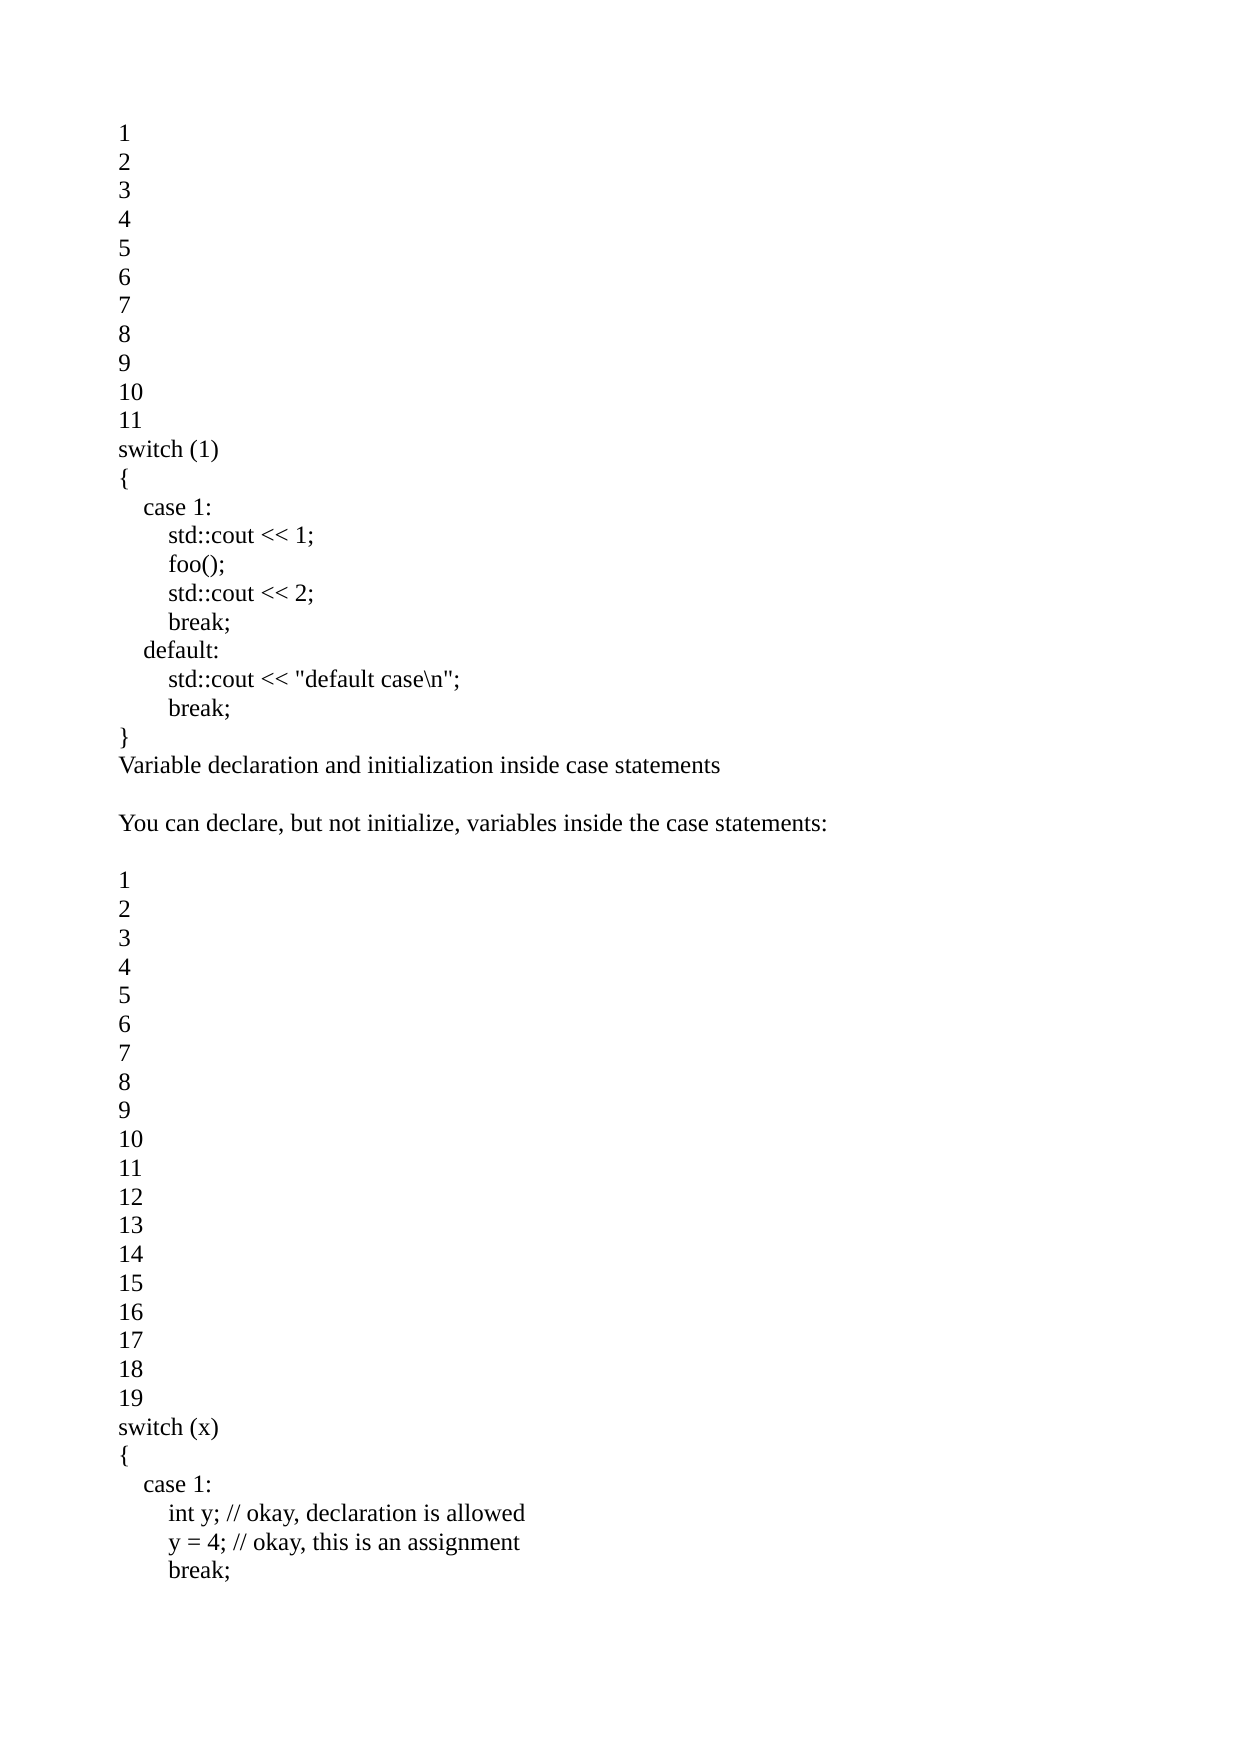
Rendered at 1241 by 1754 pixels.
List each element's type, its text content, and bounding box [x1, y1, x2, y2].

text 4 [118, 952, 1122, 981]
text 10 [118, 377, 1122, 406]
text 2 [118, 894, 1122, 923]
text 4 [118, 204, 1122, 233]
text 6 [118, 262, 1122, 291]
text 9 [118, 1096, 1122, 1124]
text int y; // okay, declaration is allowed [118, 1498, 1122, 1527]
text break; [118, 1556, 1122, 1584]
text 15 [118, 1268, 1122, 1297]
text 2 [118, 147, 1122, 176]
text 6 [118, 1009, 1122, 1038]
text break; [118, 607, 1122, 636]
text switch (x) [118, 1412, 1122, 1441]
text 5 [118, 981, 1122, 1009]
text { [118, 1441, 1122, 1469]
text 9 [118, 348, 1122, 377]
text default: [118, 636, 1122, 664]
text 8 [118, 1067, 1122, 1096]
text 16 [118, 1297, 1122, 1326]
text } [118, 722, 1122, 751]
text 11 [118, 1153, 1122, 1182]
text 3 [118, 923, 1122, 952]
text 5 [118, 233, 1122, 262]
text 3 [118, 176, 1122, 204]
text 19 [118, 1383, 1122, 1412]
text case 1: [118, 1469, 1122, 1498]
text case 1: [118, 492, 1122, 521]
text switch (1) [118, 434, 1122, 463]
text std::cout << 2; [118, 578, 1122, 607]
text 7 [118, 1038, 1122, 1067]
text std::cout << 1; [118, 521, 1122, 549]
text Variable declaration and initialization inside case statements [118, 751, 1122, 779]
text 18 [118, 1354, 1122, 1383]
text { [118, 463, 1122, 492]
text 1 [118, 118, 1122, 147]
text 14 [118, 1239, 1122, 1268]
text 17 [118, 1326, 1122, 1354]
text 7 [118, 291, 1122, 319]
text std::cout << "default case\n"; [118, 664, 1122, 693]
text foo(); [118, 549, 1122, 578]
text 11 [118, 406, 1122, 434]
text 10 [118, 1124, 1122, 1153]
text 13 [118, 1211, 1122, 1239]
text 1 [118, 866, 1122, 894]
text break; [118, 693, 1122, 722]
text 12 [118, 1182, 1122, 1211]
text You can declare, but not initialize, variables inside the case statements: [118, 808, 1122, 837]
text y = 4; // okay, this is an assignment [118, 1527, 1122, 1556]
text 8 [118, 319, 1122, 348]
